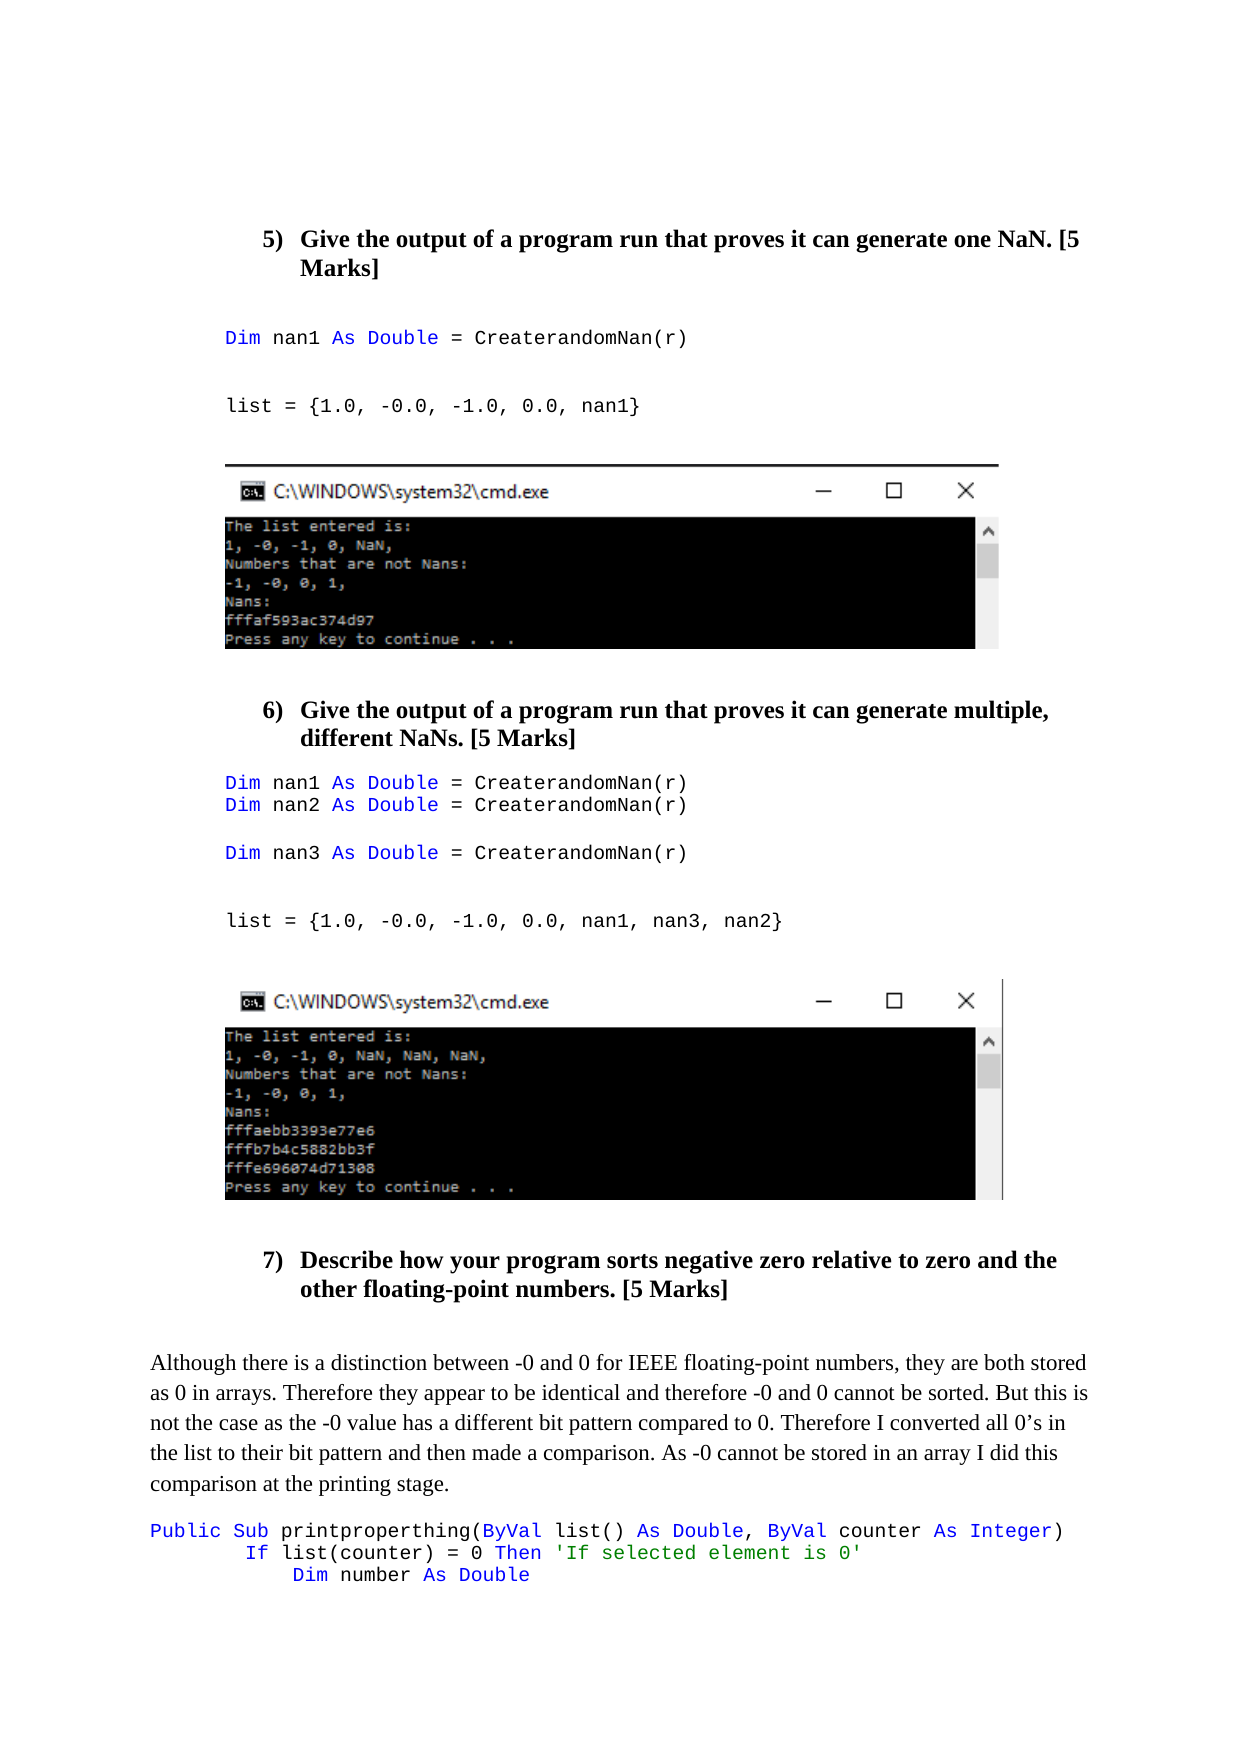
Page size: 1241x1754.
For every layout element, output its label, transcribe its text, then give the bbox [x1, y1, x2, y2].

picture [225, 979, 1004, 1200]
list Dim nan2 As Double = CreaterandomNan(r) [225, 795, 1090, 818]
list Dim nan1 As Double = CreaterandomNan(r) [225, 773, 1090, 795]
list Dim nan1 As Double = CreaterandomNan(r) [225, 328, 1090, 350]
text Public Sub printproperthing(ByVal list() As Double, ByVal counter As Integer) [150, 1521, 1090, 1543]
list Describe how your program sorts negative zero relative to zero and the other floating-point numbers. [5 Marks] [262, 1245, 1090, 1303]
text If list(counter) = 0 Then 'If selected element is 0' [150, 1543, 1090, 1565]
list Give the output of a program run that proves it can generate one NaN. [5 Marks] [262, 224, 1090, 282]
list list = {1.0, -0.0, -1.0, 0.0, nan1} [225, 396, 1090, 418]
list Dim nan3 As Double = CreaterandomNan(r) [225, 843, 1090, 865]
picture [225, 464, 999, 649]
text Dim number As Double [150, 1565, 1090, 1588]
list list = {1.0, -0.0, -1.0, 0.0, nan1, nan3, nan2} [225, 911, 1090, 933]
list Give the output of a program run that proves it can generate multiple, different NaNs. [5 Marks] [262, 695, 1090, 752]
text Although there is a distinction between -0 and 0 for IEEE floating-point numbers, they are both stored as 0 in arrays. Therefore they appear to be identical and therefore -0 and 0 cannot be sorted. But this is not the case as the -0 value has a different bit pattern compared to 0. Therefore I converted all 0’s in the list to their bit pattern and then made a comparison. As -0 cannot be stored in an array I did this comparison at the printing stage. [150, 1349, 1090, 1496]
